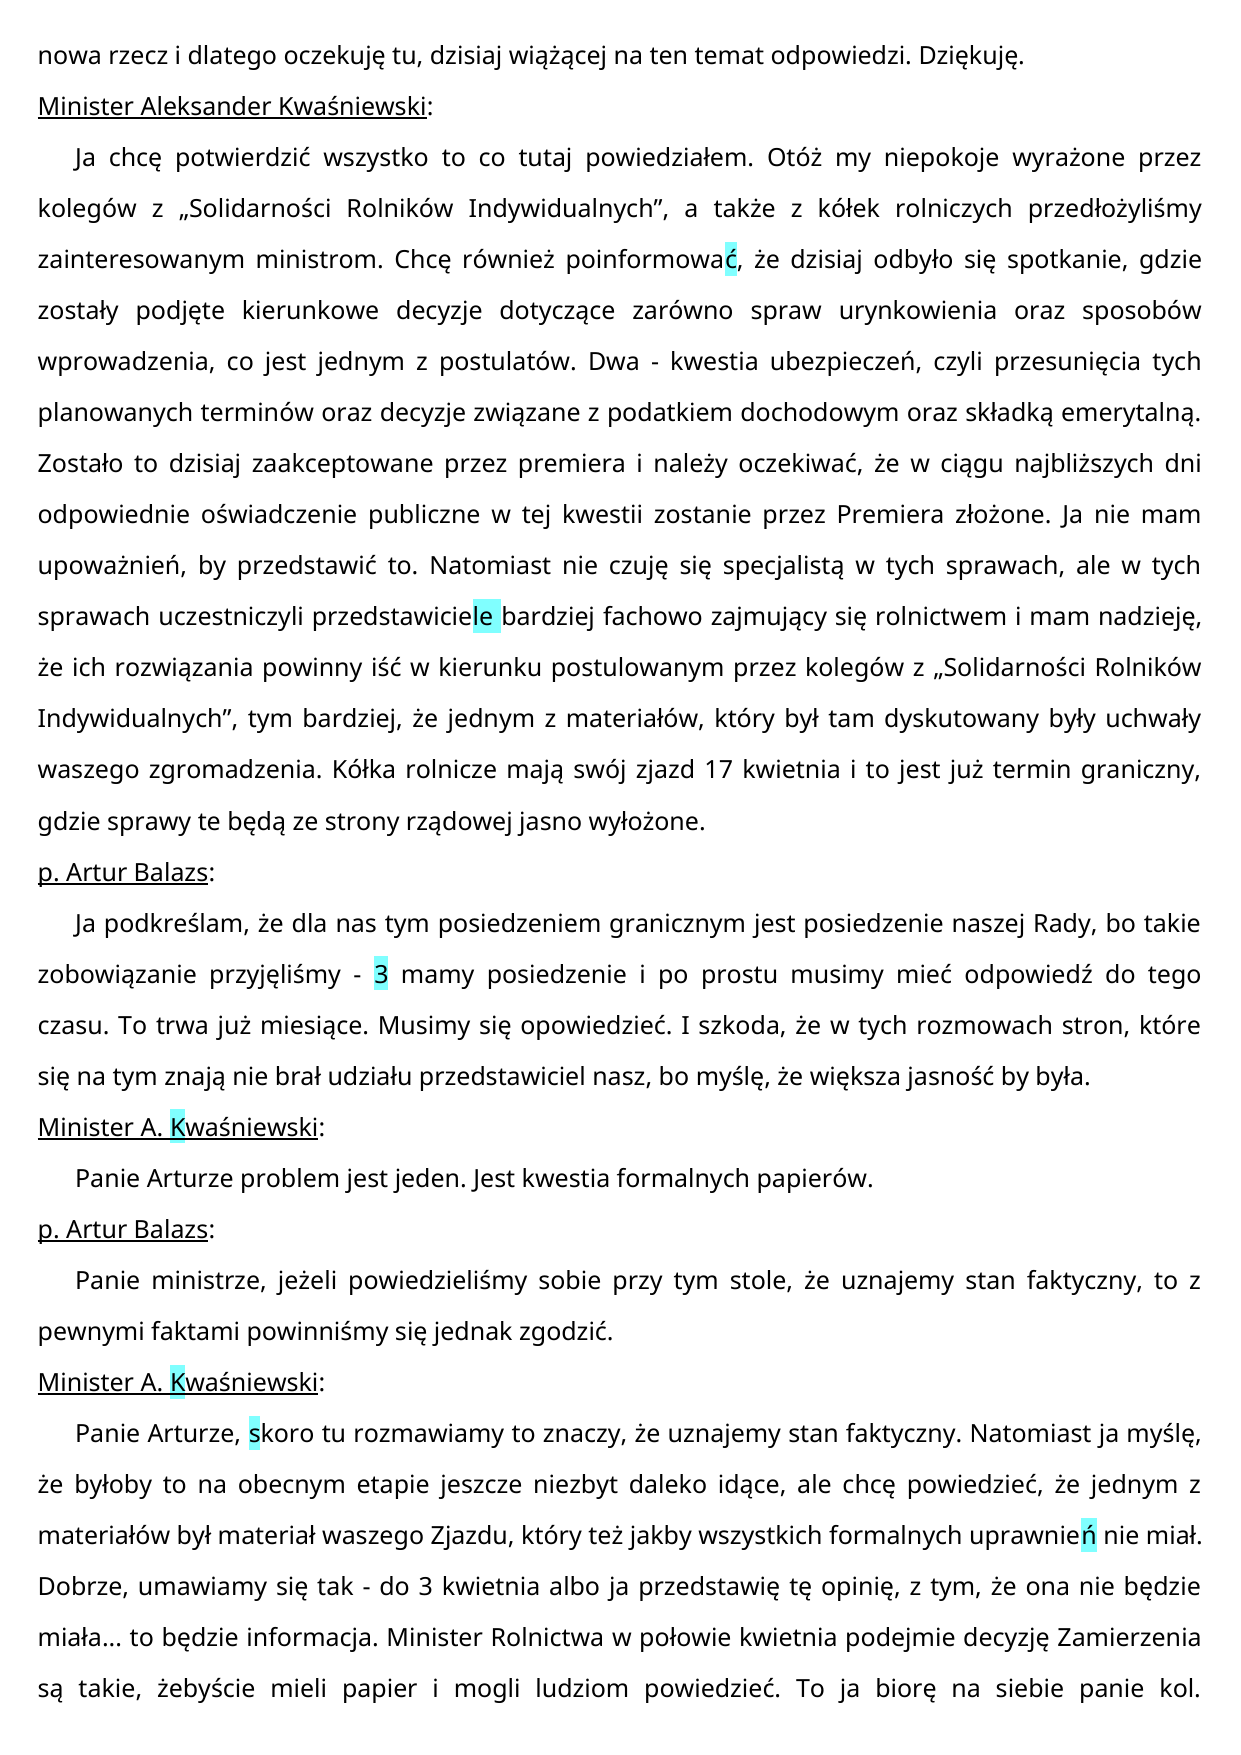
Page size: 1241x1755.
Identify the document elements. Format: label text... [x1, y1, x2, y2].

text Panie Arturze, skoro tu rozmawiamy to znaczy, że uznajemy stan faktyczny. Natomiast ja myślę, że byłoby to na obecnym etapie jeszcze niezbyt daleko idące, ale chcę powiedzieć, że jednym z materiałów był materiał waszego Zjazdu, który też jakby wszystkich formalnych uprawnień nie miał. Dobrze, umawiamy się tak - do 3 kwietnia albo ja przedstawię tę opinię, z tym, że ona nie będzie miała... to będzie informacja. Minister Rolnictwa w połowie kwietnia podejmie decyzję Zamierzenia są takie, żebyście mieli papier i mogli ludziom powiedzieć. To ja biorę na siebie panie kol. [37, 1416, 1203, 1705]
text p. Artur Balazs: [37, 854, 1203, 888]
text Ja podkreślam, że dla nas tym posiedzeniem granicznym jest posiedzenie naszej Rady, bo takie zobowiązanie przyjęliśmy - 3 mamy posiedzenie i po prostu musimy mieć odpowiedź do tego czasu. To trwa już miesiące. Musimy się opowiedzieć. I szkoda, że w tych rozmowach stron, które się na tym znają nie brał udziału przedstawiciel nasz, bo myślę, że większa jasność by była. [37, 905, 1203, 1092]
text nowa rzecz i dlatego oczekuję tu, dzisiaj wiążącej na ten temat odpowiedzi. Dziękuję. [37, 37, 1203, 72]
text p. Artur Balazs: [37, 1211, 1203, 1246]
text Minister A. Kwaśniewski: [37, 1109, 1203, 1143]
text Minister A. Kwaśniewski: [37, 1364, 1203, 1399]
text Panie Arturze problem jest jeden. Jest kwestia formalnych papierów. [37, 1160, 1203, 1194]
text Ja chcę potwierdzić wszystko to co tutaj powiedziałem. Otóż my niepokoje wyrażone przez kolegów z „Solidarności Rolników Indywidualnych”, a także z kółek rolniczych przedłożyliśmy zainteresowanym ministrom. Chcę również poinformować, że dzisiaj odbyło się spotkanie, gdzie zostały podjęte kierunkowe decyzje dotyczące zarówno spraw urynkowienia oraz sposobów wprowadzenia, co jest jednym z postulatów. Dwa - kwestia ubezpieczeń, czyli przesunięcia tych planowanych terminów oraz decyzje związane z podatkiem dochodowym oraz składką emerytalną. Zostało to dzisiaj zaakceptowane przez premiera i należy oczekiwać, że w ciągu najbliższych dni odpowiednie oświadczenie publiczne w tej kwestii zostanie przez Premiera złożone. Ja nie mam upoważnień, by przedstawić to. Natomiast nie czuję się specjalistą w tych sprawach, ale w tych sprawach uczestniczyli przedstawiciele bardziej fachowo zajmujący się rolnictwem i mam nadzieję, że ich rozwiązania powinny iść w kierunku postulowanym przez kolegów z „Solidarności Rolników Indywidualnych”, tym bardziej, że jednym z materiałów, który był tam dyskutowany były uchwały waszego zgromadzenia. Kółka rolnicze mają swój zjazd 17 kwietnia i to jest już termin graniczny, gdzie sprawy te będą ze strony rządowej jasno wyłożone. [37, 139, 1203, 837]
text Panie ministrze, jeżeli powiedzieliśmy sobie przy tym stole, że uznajemy stan faktyczny, to z pewnymi faktami powinniśmy się jednak zgodzić. [37, 1262, 1203, 1348]
text Minister Aleksander Kwaśniewski: [37, 88, 1203, 123]
